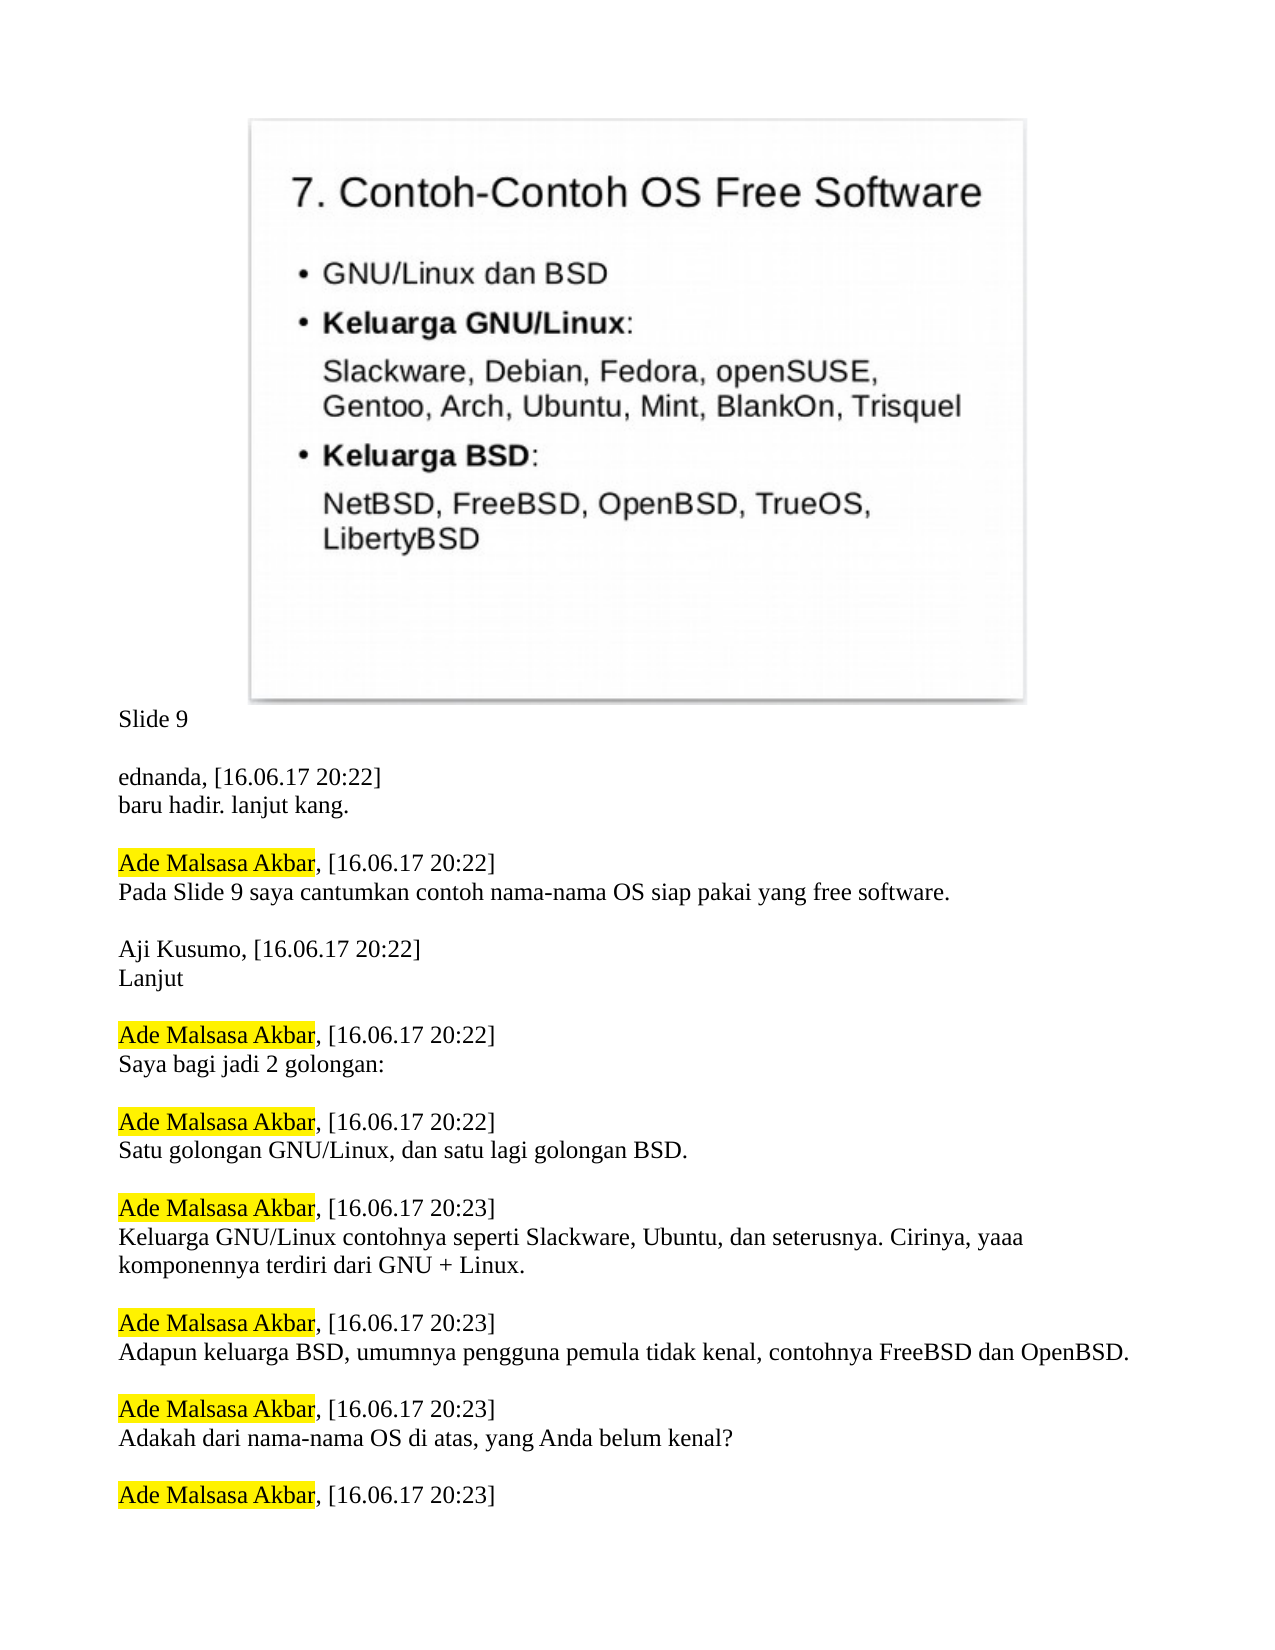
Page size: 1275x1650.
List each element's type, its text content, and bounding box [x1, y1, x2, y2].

text Ade Malsasa Akbar, [16.06.17 20:23] [118, 1394, 1157, 1423]
text ednanda, [16.06.17 20:22] [118, 762, 1157, 791]
text Ade Malsasa Akbar, [16.06.17 20:23] [118, 1308, 1157, 1337]
text Ade Malsasa Akbar, [16.06.17 20:23] [118, 1481, 1157, 1509]
text Slide 9 [118, 118, 1157, 733]
text Ade Malsasa Akbar, [16.06.17 20:23] [118, 1193, 1157, 1222]
text Ade Malsasa Akbar, [16.06.17 20:22] [118, 1107, 1157, 1136]
text Pada Slide 9 saya cantumkan contoh nama-nama OS siap pakai yang free software. [118, 877, 1157, 906]
text Satu golongan GNU/Linux, dan satu lagi golongan BSD. [118, 1136, 1157, 1164]
text Adapun keluarga BSD, umumnya pengguna pemula tidak kenal, contohnya FreeBSD dan OpenBSD. [118, 1337, 1157, 1366]
text Saya bagi jadi 2 golongan: [118, 1049, 1157, 1078]
text Keluarga GNU/Linux contohnya seperti Slackware, Ubuntu, dan seterusnya. Cirinya, yaaa komponennya terdiri dari GNU + Linux. [118, 1222, 1157, 1279]
text baru hadir. lanjut kang. [118, 791, 1157, 819]
text Ade Malsasa Akbar, [16.06.17 20:22] [118, 1021, 1157, 1049]
text Adakah dari nama-nama OS di atas, yang Anda belum kenal? [118, 1423, 1157, 1452]
text Aji Kusumo, [16.06.17 20:22] [118, 934, 1157, 963]
picture [247, 118, 1028, 705]
text Lanjut [118, 963, 1157, 992]
text Ade Malsasa Akbar, [16.06.17 20:22] [118, 848, 1157, 877]
